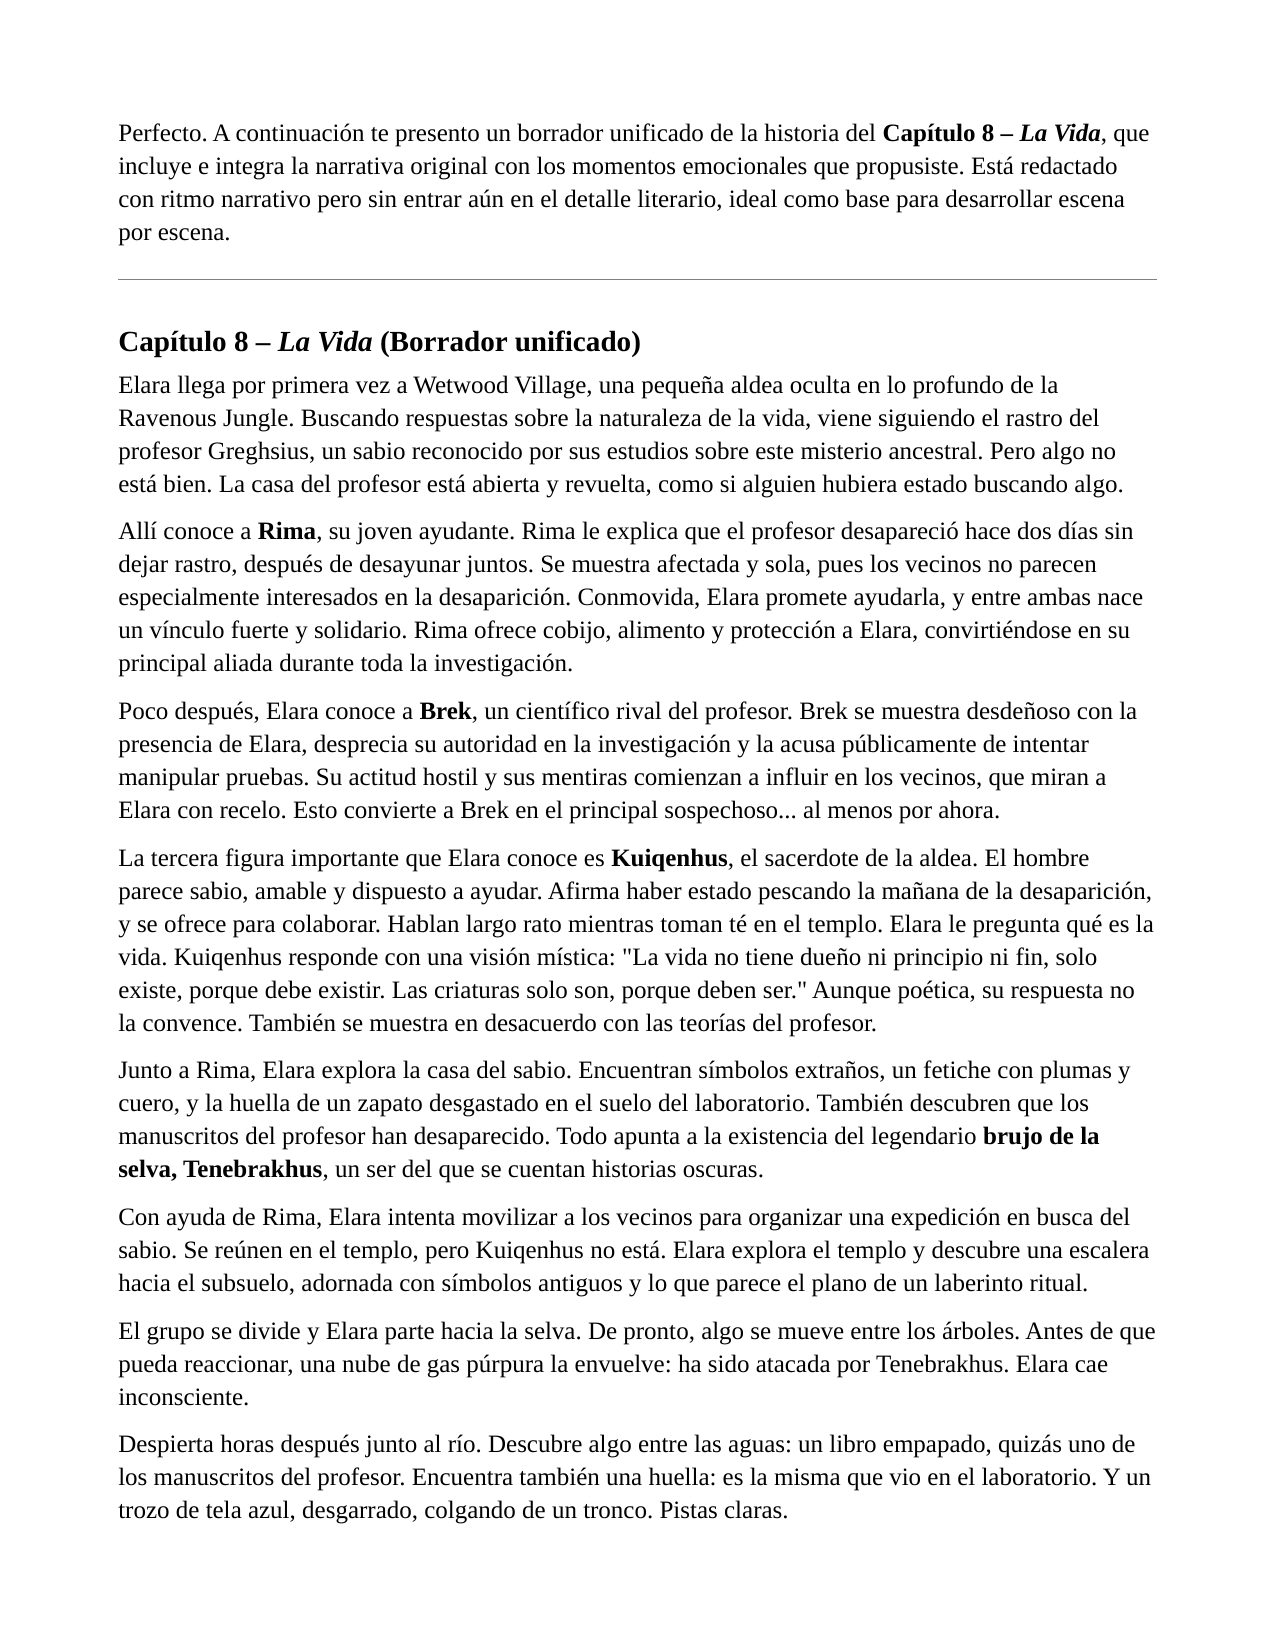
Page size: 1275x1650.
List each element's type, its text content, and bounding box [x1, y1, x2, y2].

text Elara llega por primera vez a Wetwood Village, una pequeña aldea oculta en lo profundo de la Ravenous Jungle. Buscando respuestas sobre la naturaleza de la vida, viene siguiendo el rastro del profesor Greghsius, un sabio reconocido por sus estudios sobre este misterio ancestral. Pero algo no está bien. La casa del profesor está abierta y revuelta, como si alguien hubiera estado buscando algo. [118, 370, 1157, 497]
text El grupo se divide y Elara parte hacia la selva. De pronto, algo se mueve entre los árboles. Antes de que pueda reaccionar, una nube de gas púrpura la envuelve: ha sido atacada por Tenebrakhus. Elara cae inconsciente. [118, 1316, 1157, 1411]
text La tercera figura importante que Elara conoce es Kuiqenhus, el sacerdote de la aldea. El hombre parece sabio, amable y dispuesto a ayudar. Afirma haber estado pescando la mañana de la desaparición, y se ofrece para colaborar. Hablan largo rato mientras toman té en el templo. Elara le pregunta qué es la vida. Kuiqenhus responde con una visión mística: "La vida no tiene dueño ni principio ni fin, solo existe, porque debe existir. Las criaturas solo son, porque deben ser." Aunque poética, su respuesta no la convence. También se muestra en desacuerdo con las teorías del profesor. [118, 843, 1157, 1037]
subtitle Capítulo 8 – La Vida (Borrador unificado) [118, 324, 1157, 357]
text Allí conoce a Rima, su joven ayudante. Rima le explica que el profesor desapareció hace dos días sin dejar rastro, después de desayunar juntos. Se muestra afectada y sola, pues los vecinos no parecen especialmente interesados en la desaparición. Conmovida, Elara promete ayudarla, y entre ambas nace un vínculo fuerte y solidario. Rima ofrece cobijo, alimento y protección a Elara, convirtiéndose en su principal aliada durante toda la investigación. [118, 516, 1157, 677]
text Perfecto. A continuación te presento un borrador unificado de la historia del Capítulo 8 – La Vida, que incluye e integra la narrativa original con los momentos emocionales que propusiste. Está redactado con ritmo narrativo pero sin entrar aún en el detalle literario, ideal como base para desarrollar escena por escena. [118, 118, 1157, 246]
text Con ayuda de Rima, Elara intenta movilizar a los vecinos para organizar una expedición en busca del sabio. Se reúnen en el templo, pero Kuiqenhus no está. Elara explora el templo y descubre una escalera hacia el subsuelo, adornada con símbolos antiguos y lo que parece el plano de un laberinto ritual. [118, 1202, 1157, 1297]
text Despierta horas después junto al río. Descubre algo entre las aguas: un libro empapado, quizás uno de los manuscritos del profesor. Encuentra también una huella: es la misma que vio en el laboratorio. Y un trozo de tela azul, desgarrado, colgando de un tronco. Pistas claras. [118, 1429, 1157, 1524]
text Junto a Rima, Elara explora la casa del sabio. Encuentran símbolos extraños, un fetiche con plumas y cuero, y la huella de un zapato desgastado en el suelo del laboratorio. También descubren que los manuscritos del profesor han desaparecido. Todo apunta a la existencia del legendario brujo de la selva, Tenebrakhus, un ser del que se cuentan historias oscuras. [118, 1055, 1157, 1183]
text Poco después, Elara conoce a Brek, un científico rival del profesor. Brek se muestra desdeñoso con la presencia de Elara, desprecia su autoridad en la investigación y la acusa públicamente de intentar manipular pruebas. Su actitud hostil y sus mentiras comienzan a influir en los vecinos, que miran a Elara con recelo. Esto convierte a Brek en el principal sospechoso... al menos por ahora. [118, 696, 1157, 824]
